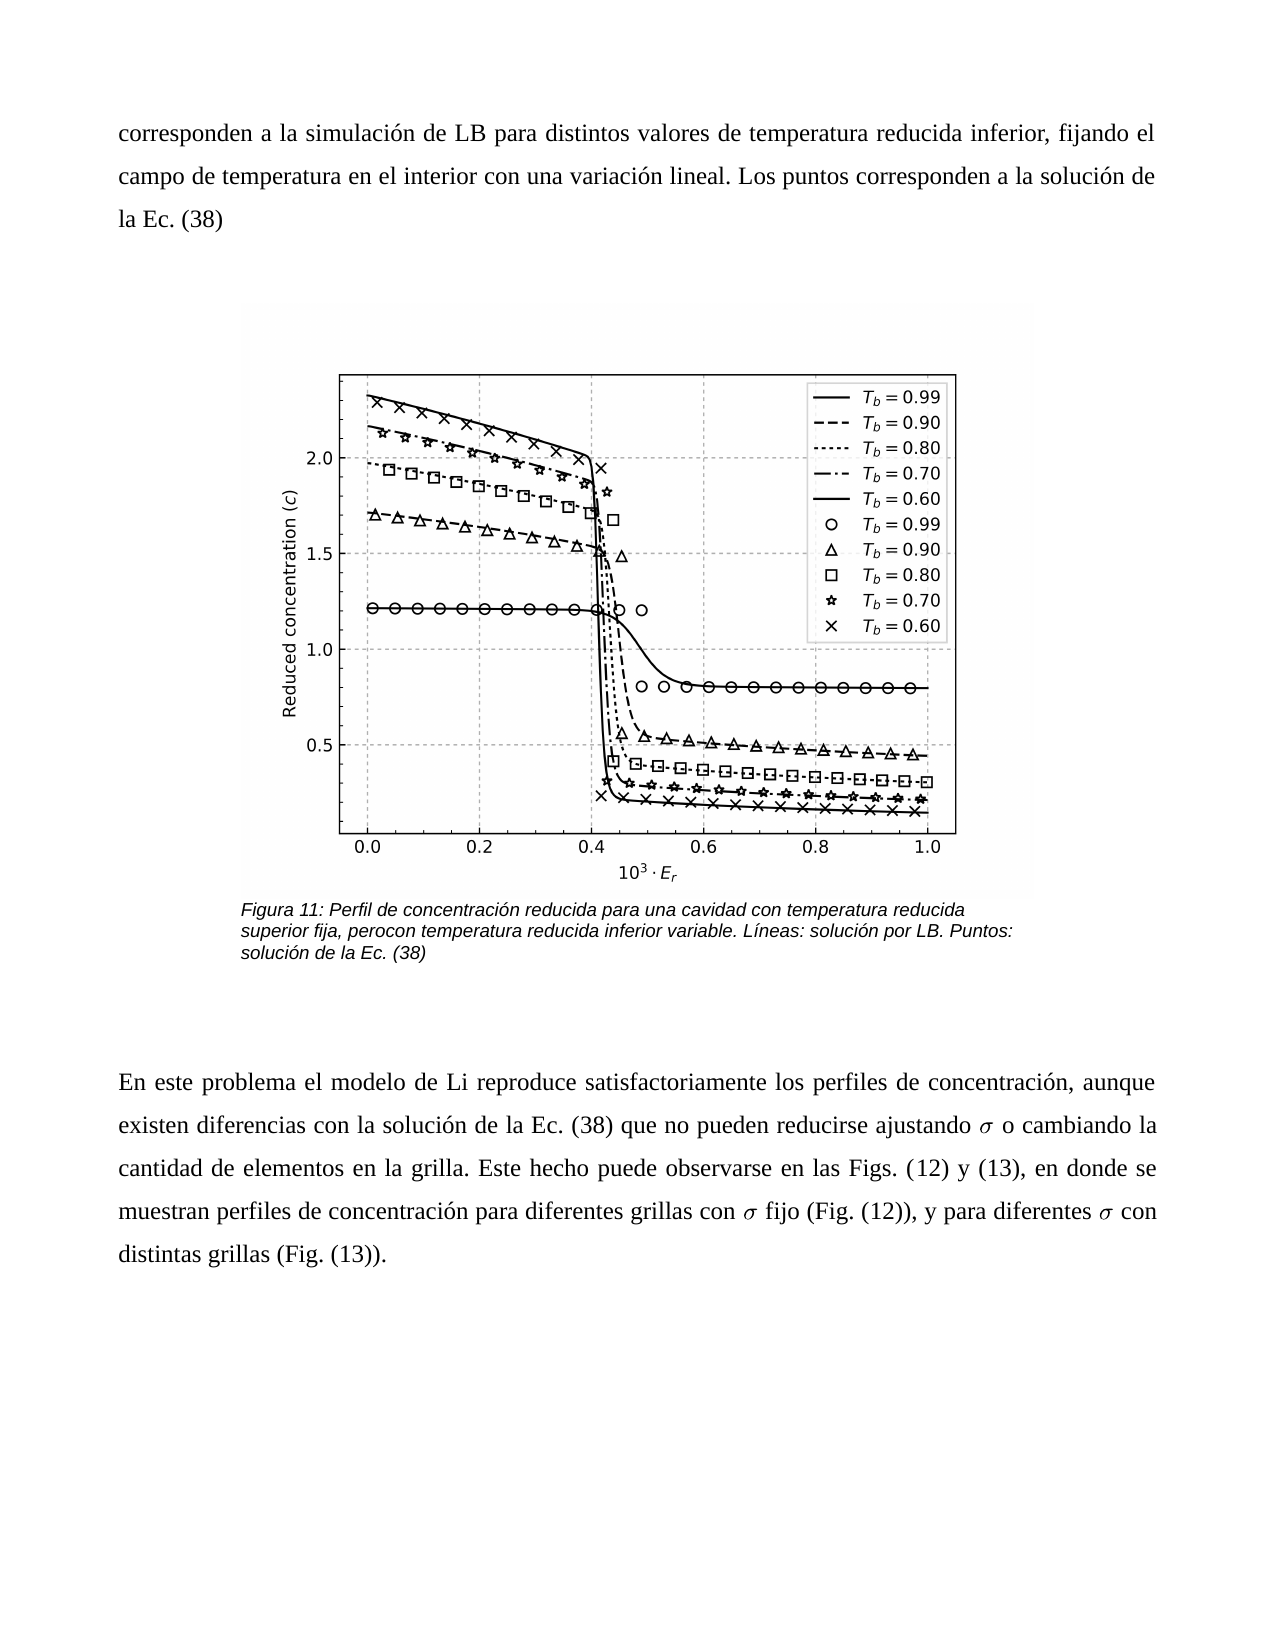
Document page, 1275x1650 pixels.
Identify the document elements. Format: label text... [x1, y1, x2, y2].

text corresponden a la simulación de LB para distintos valores de temperatura reducida inferior, fijando el campo de temperatura en el interior con una variación lineal. Los puntos corresponden a la solución de la Ec. (38) [118, 118, 1157, 233]
text Figura 11: Perfil de concentración reducida para una cavidad con temperatura reducida superior fija, perocon temperatura reducida inferior variable. Líneas: solución por LB. Puntos: solución de la Ec. (38) [241, 899, 1034, 963]
text En este problema el modelo de Li reproduce satisfactoriamente los perfiles de concentración, aunque existen diferencias con la solución de la Ec. (38) que no pueden reducirse ajustando o cambiando la cantidad de elementos en la grilla. Este hecho puede observarse en las Figs. (12) y (13), en donde se muestran perfiles de concentración para diferentes grillas con fijo (Fig. (12)), y para diferentes con distintas grillas (Fig. (13)). [118, 1067, 1157, 1268]
picture [240, 303, 1035, 899]
